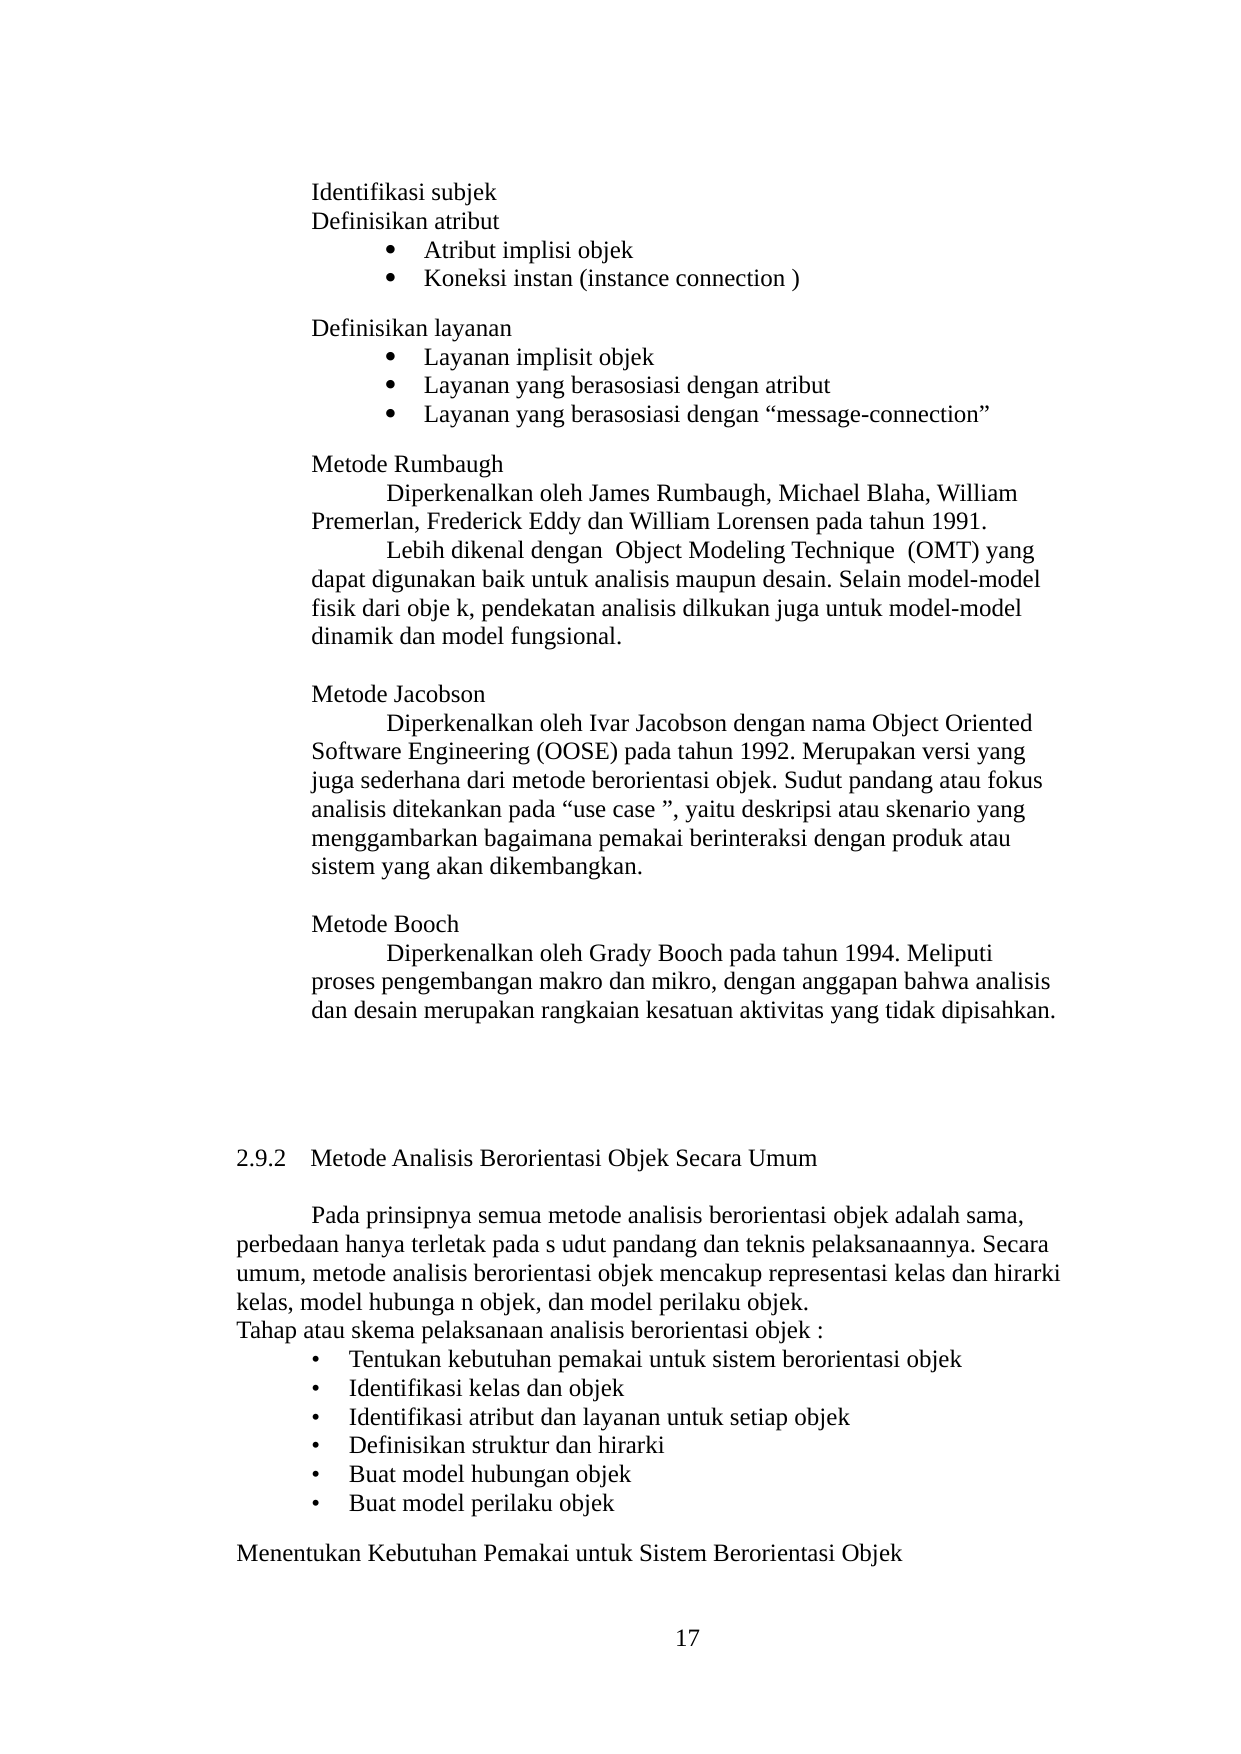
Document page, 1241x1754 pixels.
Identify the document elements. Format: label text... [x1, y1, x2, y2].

list Identifikasi kelas dan objek [311, 1373, 1063, 1402]
list Atribut implisi objek [386, 235, 1063, 263]
list Buat model perilaku objek [311, 1488, 1063, 1517]
text Metode Booch [311, 909, 1063, 938]
text Definisikan layanan [311, 313, 1063, 342]
text Menentukan Kebutuhan Pemakai untuk Sistem Berorientasi Objek [236, 1538, 1063, 1566]
text Lebih dikenal dengan Object Modeling Technique (OMT) yang dapat digunakan baik untuk analisis maupun desain. Selain model-model fisik dari obje k, pendekatan analisis dilkukan juga untuk model-model dinamik dan model fungsional. [311, 535, 1063, 650]
list Definisikan struktur dan hirarki [311, 1431, 1063, 1459]
text Tahap atau skema pelaksanaan analisis berorientasi objek : [236, 1316, 1063, 1344]
list Layanan yang berasosiasi dengan “message-connection” [386, 399, 1063, 428]
list Tentukan kebutuhan pemakai untuk sistem berorientasi objek [311, 1344, 1063, 1373]
list Identifikasi atribut dan layanan untuk setiap objek [311, 1402, 1063, 1431]
text Diperkenalkan oleh James Rumbaugh, Michael Blaha, William Premerlan, Frederick Eddy dan William Lorensen pada tahun 1991. [311, 478, 1063, 535]
list Buat model hubungan objek [311, 1459, 1063, 1488]
list Koneksi instan (instance connection ) [386, 263, 1063, 292]
text Metode Rumbaugh [311, 449, 1063, 478]
list Layanan yang berasosiasi dengan atribut [386, 371, 1063, 399]
subtitle 2.9.2 Metode Analisis Berorientasi Objek Secara Umum [236, 1143, 1063, 1172]
text Metode Jacobson [311, 679, 1063, 708]
text Diperkenalkan oleh Ivar Jacobson dengan nama Object Oriented Software Engineering (OOSE) pada tahun 1992. Merupakan versi yang juga sederhana dari metode berorientasi objek. Sudut pandang atau fokus analisis ditekankan pada “use case ”, yaitu deskripsi atau skenario yang menggambarkan bagaimana pemakai berinteraksi dengan produk atau sistem yang akan dikembangkan. [311, 708, 1063, 880]
text Pada prinsipnya semua metode analisis berorientasi objek adalah sama, perbedaan hanya terletak pada s udut pandang dan teknis pelaksanaannya. Secara umum, metode analisis berorientasi objek mencakup representasi kelas dan hirarki kelas, model hubunga n objek, dan model perilaku objek. [236, 1201, 1063, 1316]
list Layanan implisit objek [386, 342, 1063, 371]
text Definisikan atribut [311, 206, 1063, 235]
text Diperkenalkan oleh Grady Booch pada tahun 1994. Meliputi proses pengembangan makro dan mikro, dengan anggapan bahwa analisis dan desain merupakan rangkaian kesatuan aktivitas yang tidak dipisahkan. [311, 938, 1063, 1024]
text Identifikasi subjek [311, 177, 1063, 206]
